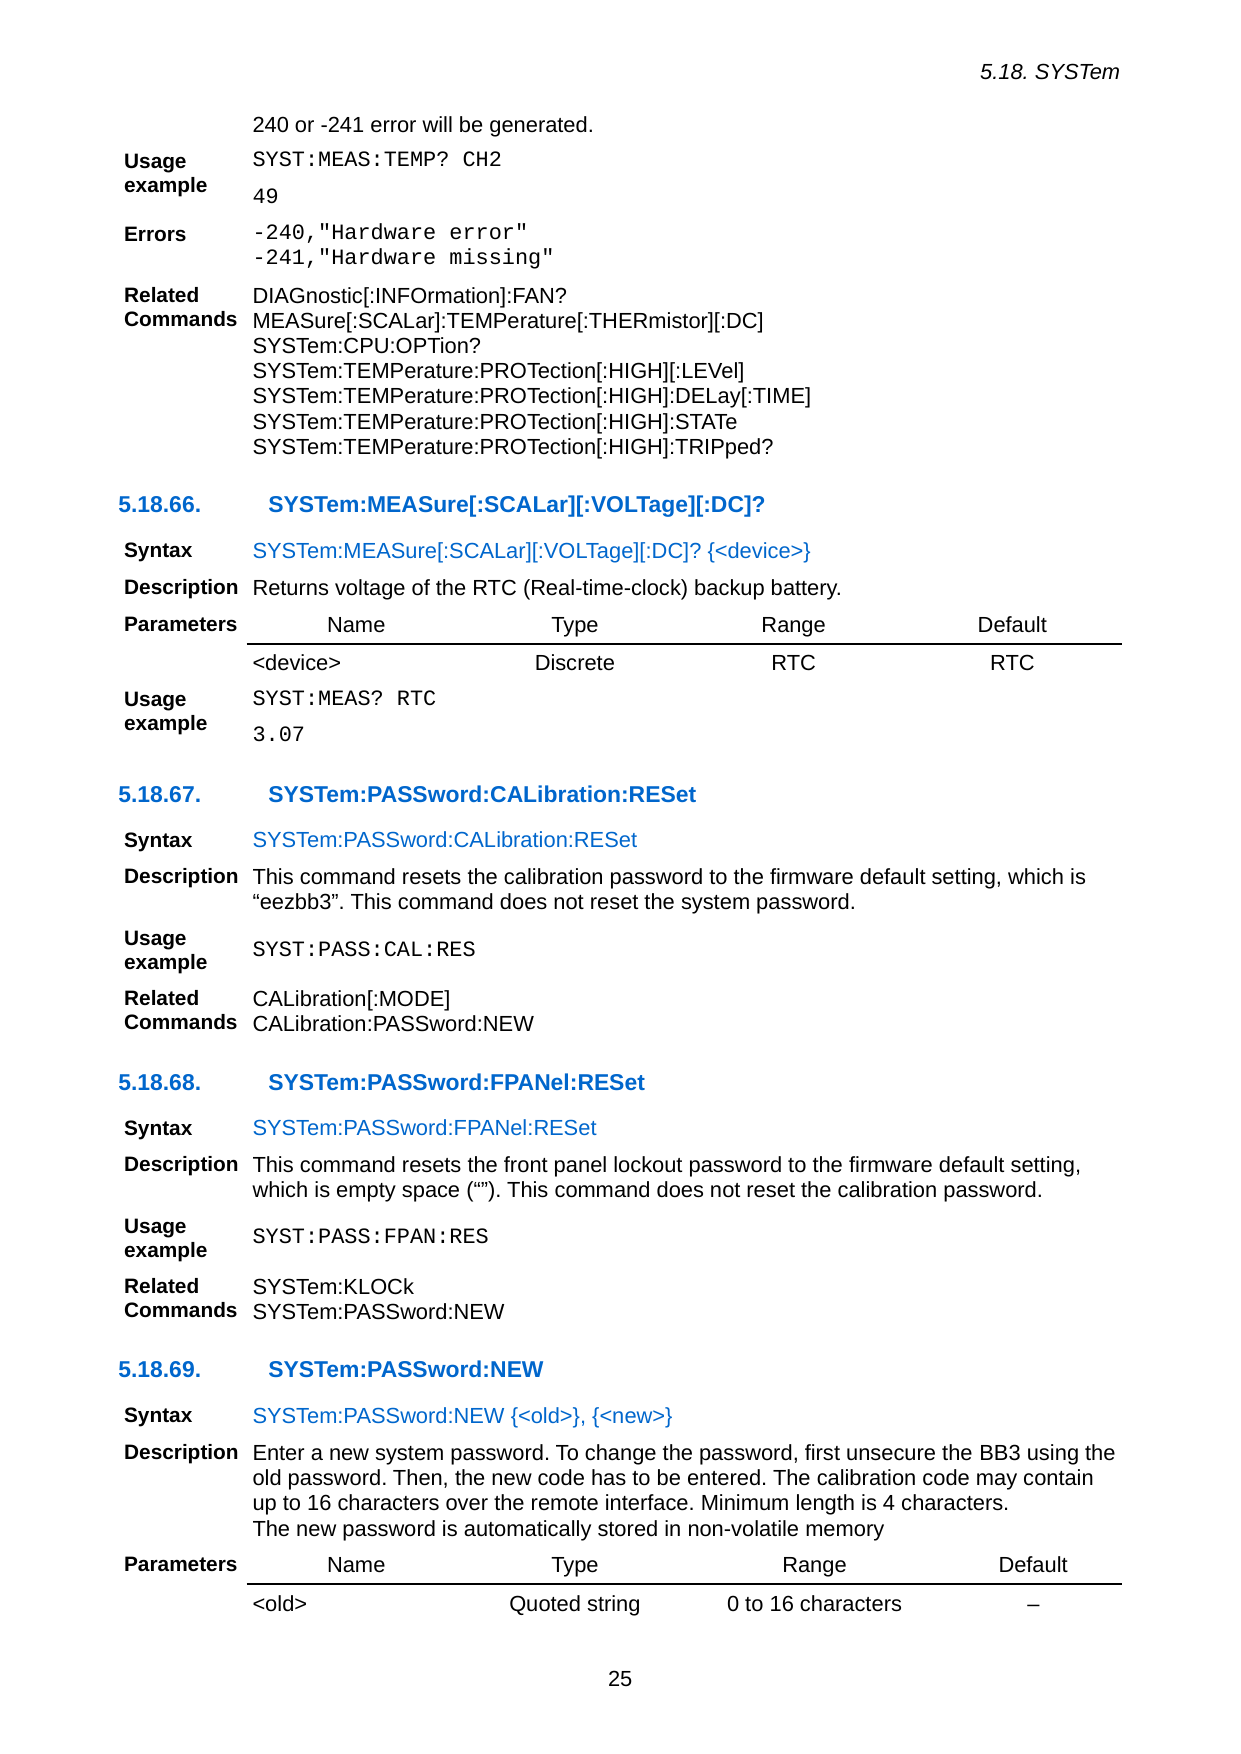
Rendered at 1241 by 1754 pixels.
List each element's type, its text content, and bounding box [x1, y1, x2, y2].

table_header Syntax [118, 1398, 247, 1434]
table_cell RTC [684, 645, 903, 681]
table_header SYSTem:PASSword:NEW {<old>}, {<new>} [247, 1398, 1122, 1434]
table_cell Quoted string [465, 1585, 684, 1622]
table_cell Parameters [118, 606, 247, 642]
subtitle SYSTem:PASSword:CALibration:RESet [118, 781, 1122, 807]
table_cell Range [684, 1546, 944, 1583]
table_cell Usage example [118, 920, 247, 980]
table_header Syntax [118, 822, 247, 858]
table_cell Description [118, 1434, 247, 1546]
subtitle SYSTem:MEASure[:SCALar][:VOLTage][:DC]? [118, 491, 1122, 518]
table_cell SYST:PASS:CAL:RES [247, 920, 1122, 980]
table_header Syntax [118, 533, 247, 569]
table_cell <device> [247, 645, 465, 681]
table_cell [118, 106, 247, 143]
table_cell Name [247, 1546, 465, 1583]
table_cell Returns voltage of the RTC (Real-time-clock) backup battery. [247, 569, 1122, 606]
table_cell SYST:MEAS? RTC 3.07 [247, 681, 1122, 754]
table_cell Parameters [118, 1546, 247, 1622]
table_cell Usage example [118, 143, 247, 216]
table_cell Description [118, 569, 247, 606]
table_cell Related Commands [118, 1268, 247, 1330]
table_cell Usage example [118, 681, 247, 754]
table_cell SYSTem:KLOCk SYSTem:PASSword:NEW [247, 1268, 1122, 1330]
table_cell SYST:PASS:FPAN:RES [247, 1208, 1122, 1268]
table_cell -240 or -241 error will be generated. [247, 106, 1122, 143]
table_cell Discrete [465, 645, 684, 681]
table_cell DIAGnostic[:INFOrmation]:FAN? MEASure[:SCALar]:TEMPerature[:THERmistor][:DC] SYSTem:CPU:OPTion? SYSTem:TEMPerature:PROTection[:HIGH][:LEVel] SYSTem:TEMPerature:PROTection[:HIGH]:DELay[:TIME] SYSTem:TEMPerature:PROTection[:HIGH]:STATe SYSTem:TEMPerature:PROTection[:HIGH]:TRIPped? [247, 277, 1122, 465]
table_cell Related Commands [118, 980, 247, 1042]
table_header SYSTem:PASSword:FPANel:RESet [247, 1110, 1122, 1146]
table_cell Related Commands [118, 277, 247, 465]
table_cell Enter a new system password. To change the password, first unsecure the BB3 using the old password. Then, the new code has to be entered. The calibration code may contain up to 16 characters over the remote interface. Minimum length is 4 characters. The new password is automatically stored in non-volatile memory [247, 1434, 1122, 1546]
table_cell <old> [247, 1585, 465, 1622]
table_cell Type [465, 1546, 684, 1583]
table_cell CALibration[:MODE] CALibration:PASSword:NEW [247, 980, 1122, 1042]
table_header SYSTem:PASSword:CALibration:RESet [247, 822, 1122, 858]
subtitle SYSTem:PASSword:NEW [118, 1356, 1122, 1383]
table_cell SYST:MEAS:TEMP? CH2 49 [247, 143, 1122, 216]
subtitle SYSTem:PASSword:FPANel:RESet [118, 1068, 1122, 1095]
table_cell – [945, 1585, 1122, 1622]
table_cell 0 to 16 characters [684, 1585, 944, 1622]
table_header SYSTem:MEASure[:SCALar][:VOLTage][:DC]? {<device>} [247, 533, 1122, 569]
table_cell [118, 643, 247, 681]
table_header Syntax [118, 1110, 247, 1146]
table_cell This command resets the front panel lockout password to the firmware default setting, which is empty space (“”). This command does not reset the calibration password. [247, 1146, 1122, 1208]
table_cell Description [118, 1146, 247, 1208]
table_cell Range [684, 606, 903, 642]
table_cell -240,"Hardware error" -241,"Hardware missing" [247, 216, 1122, 277]
table_cell Default [945, 1546, 1122, 1583]
table_cell RTC [903, 645, 1122, 681]
table_cell Default [903, 606, 1122, 642]
table_cell Errors [118, 216, 247, 277]
table_cell Name [247, 606, 465, 642]
table_cell This command resets the calibration password to the firmware default setting, which is “eezbb3”. This command does not reset the system password. [247, 858, 1122, 920]
table_cell Usage example [118, 1208, 247, 1268]
table_cell Description [118, 858, 247, 920]
table_cell Type [465, 606, 684, 642]
